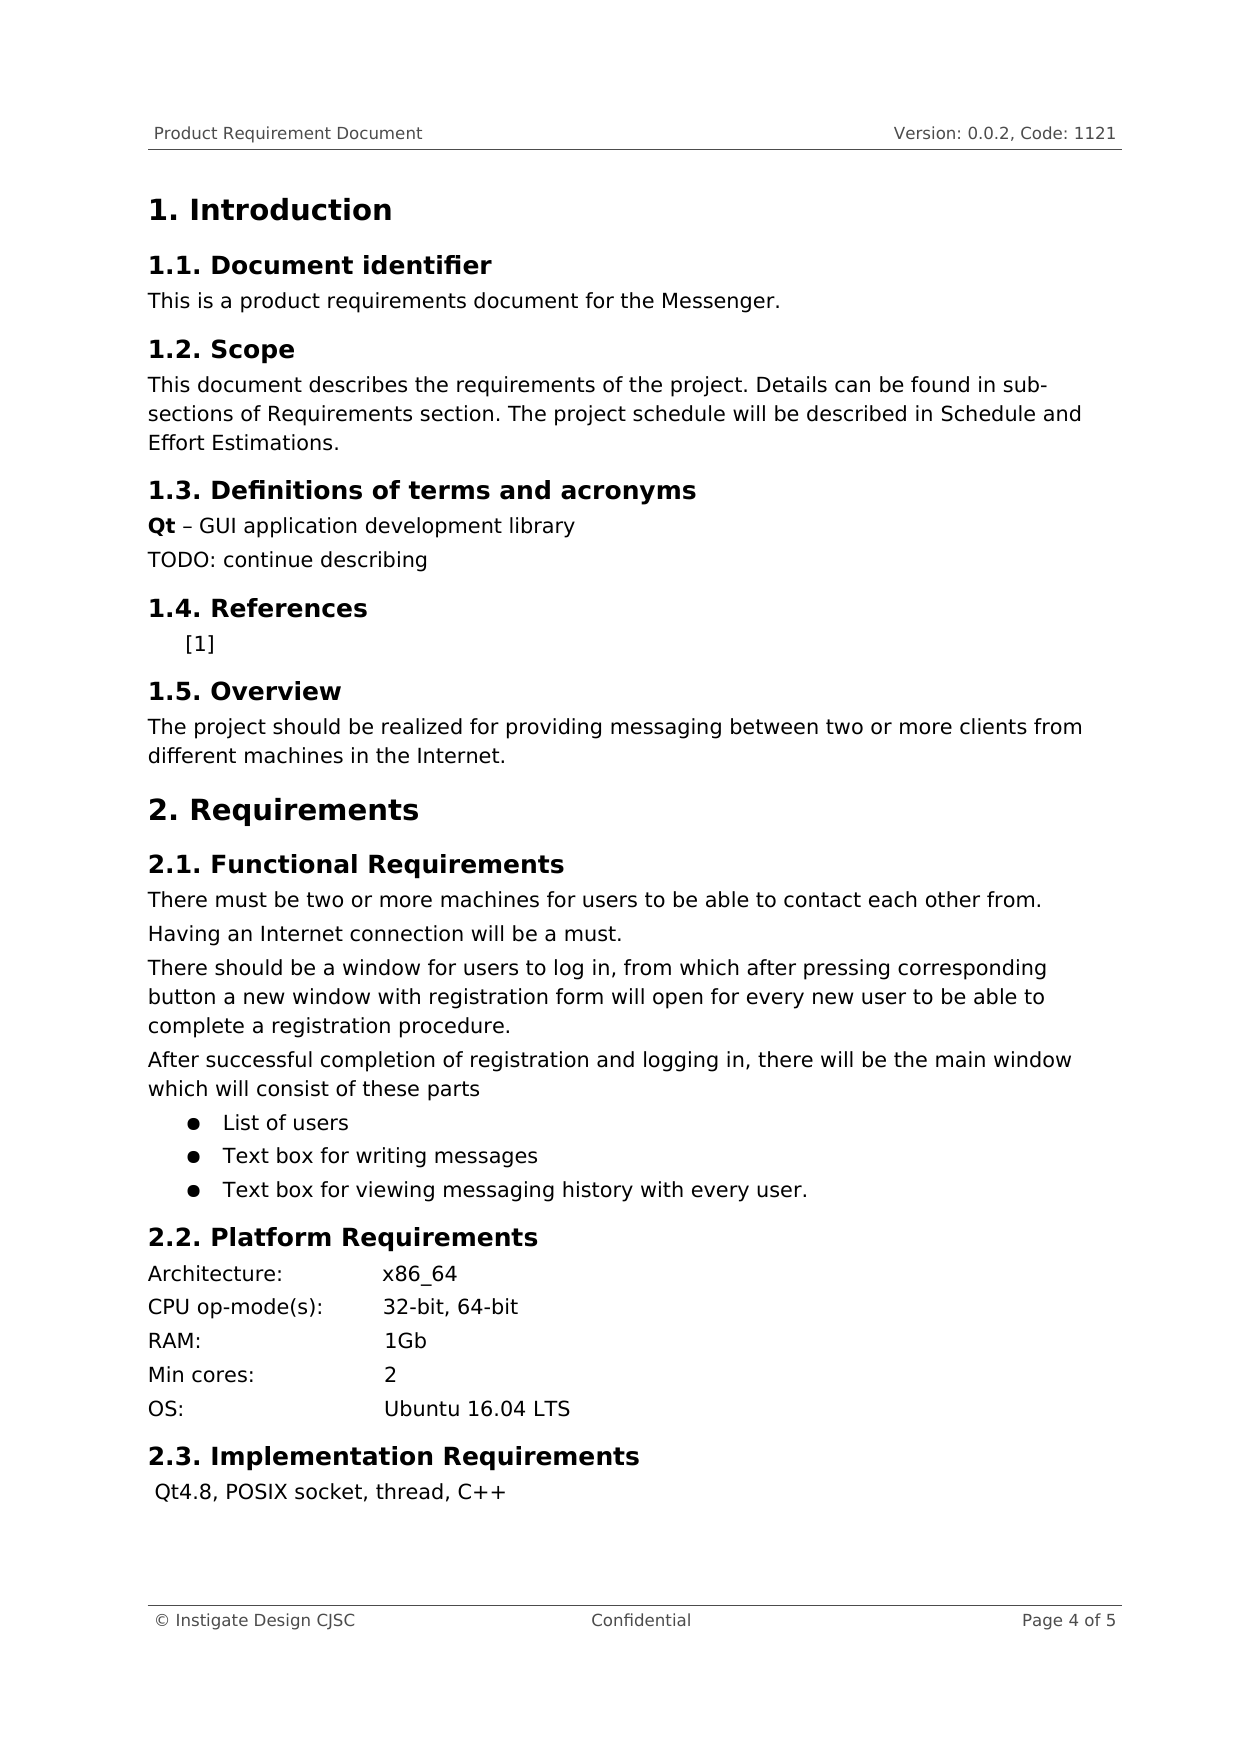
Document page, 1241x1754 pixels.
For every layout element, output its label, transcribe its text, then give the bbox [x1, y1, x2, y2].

text Min cores: 2 [148, 1363, 1122, 1387]
text Architecture: x86_64 [148, 1262, 1122, 1286]
list List of users [185, 1111, 1122, 1135]
subtitle Definitions of terms and acronyms [148, 476, 1122, 506]
subtitle References [148, 594, 1122, 623]
subtitle Document identifier [148, 251, 1122, 280]
text There should be a window for users to log in, from which after pressing corresponding button a new window with registration form will open for every new user to be able to complete a registration procedure. [148, 956, 1122, 1038]
subtitle Introduction [148, 194, 1122, 228]
text Having an Internet connection will be a must. [148, 922, 1122, 946]
subtitle Implementation Requirements [148, 1442, 1122, 1471]
text After successful completion of registration and logging in, there will be the main window which will consist of these parts [148, 1048, 1122, 1101]
subtitle Functional Requirements [148, 850, 1122, 879]
text This document describes the requirements of the project. Details can be found in sub-sections of Requirements section. The project schedule will be described in Schedule and Effort Estimations. [148, 373, 1122, 455]
subtitle Scope [148, 335, 1122, 364]
text TODO: continue describing [148, 548, 1122, 572]
list Text box for viewing messaging history with every user. [185, 1178, 1122, 1202]
text Qt – GUI application development library [148, 514, 1122, 539]
subtitle Overview [148, 677, 1122, 706]
list Text box for writing messages [185, 1144, 1122, 1169]
text There must be two or more machines for users to be able to contact each other from. [148, 888, 1122, 913]
subtitle Requirements [148, 793, 1122, 827]
subtitle Platform Requirements [148, 1224, 1122, 1253]
text The project should be realized for providing messaging between two or more clients from different machines in the Internet. [148, 715, 1122, 769]
text OS: Ubuntu 16.04 LTS [148, 1397, 1122, 1421]
text Qt4.8, POSIX socket, thread, C++ [148, 1480, 1122, 1504]
text CPU op-mode(s): 32-bit, 64-bit [148, 1295, 1122, 1320]
text RAM: 1Gb [148, 1329, 1122, 1353]
text This is a product requirements document for the Messenger. [148, 289, 1122, 313]
